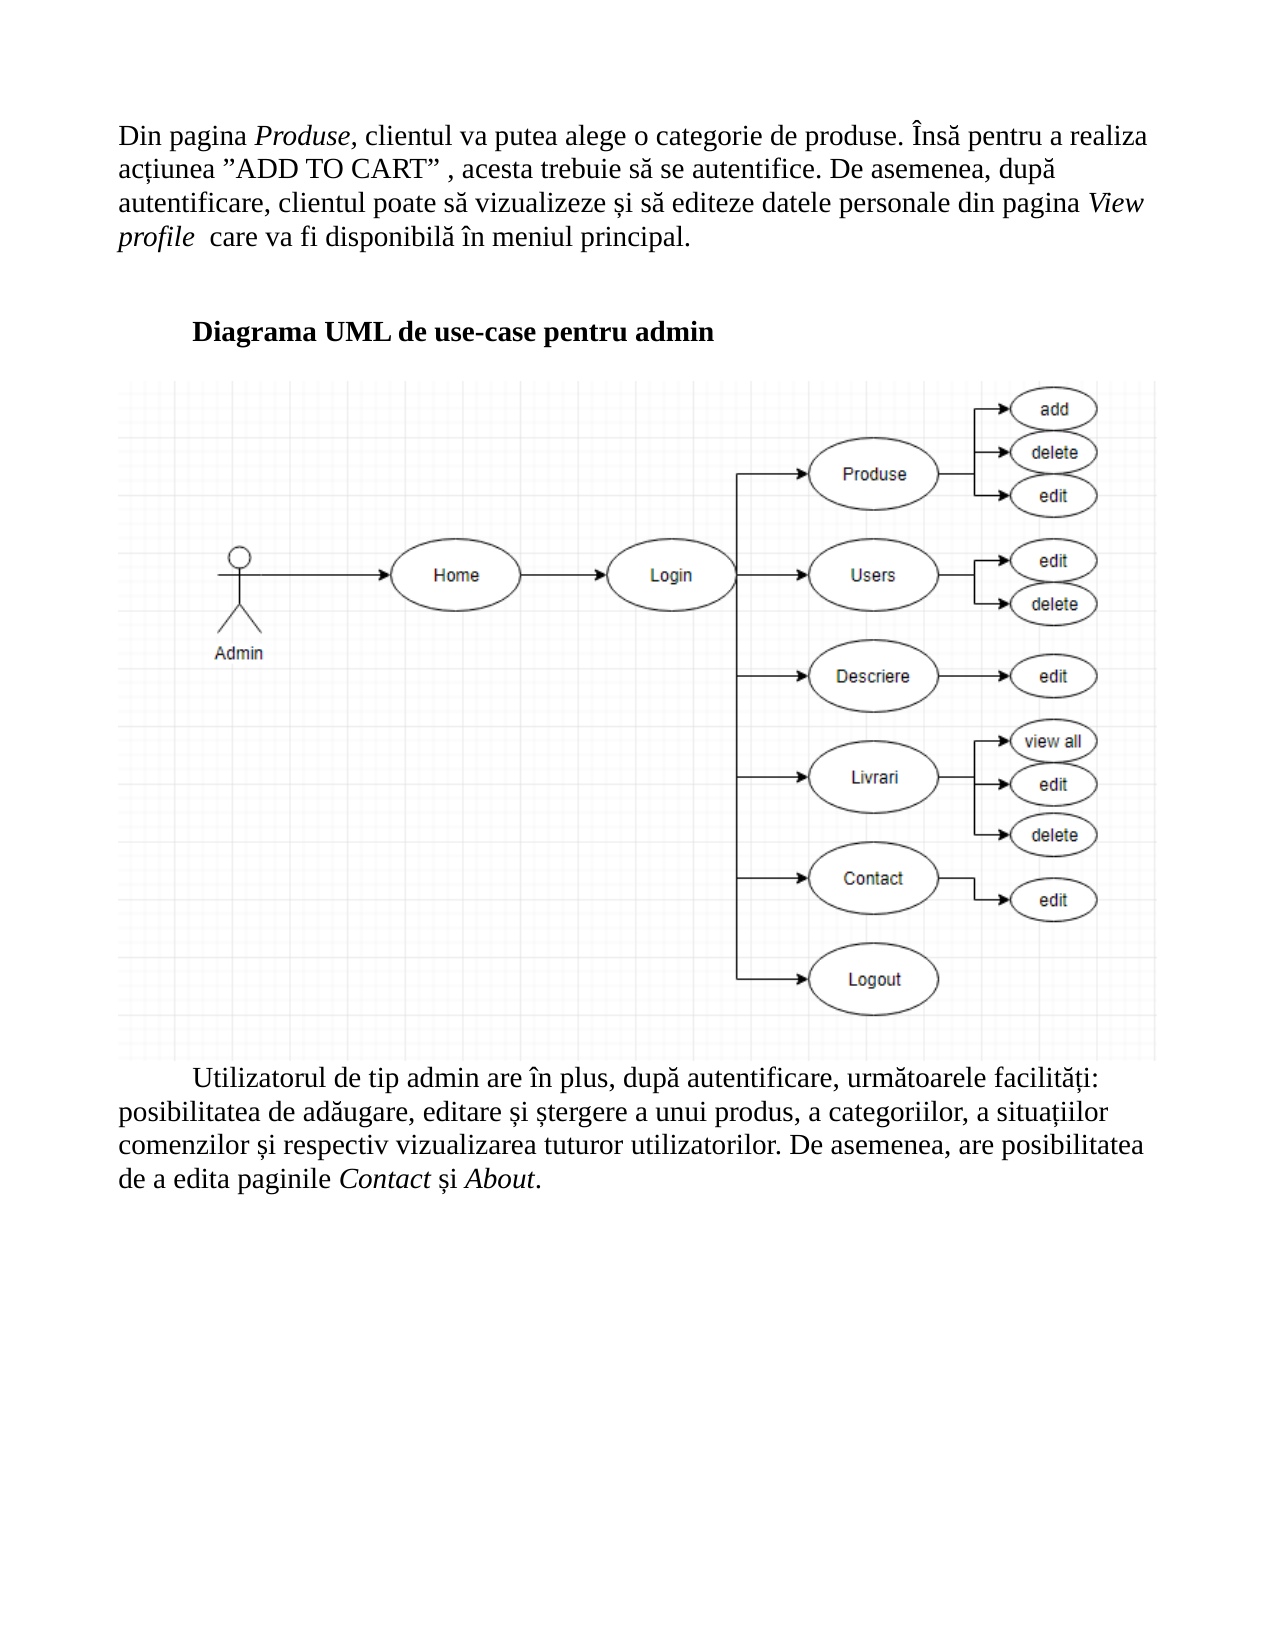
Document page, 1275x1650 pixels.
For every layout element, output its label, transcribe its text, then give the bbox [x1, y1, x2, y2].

text Diagrama UML de use-case pentru admin [118, 314, 1157, 348]
text Din pagina Produse, clientul va putea alege o categorie de produse. Însă pentru a realiza acțiunea ”ADD TO CART” , acesta trebuie să se autentifice. De asemenea, după autentificare, clientul poate să vizualizeze și să editeze datele personale din pagina View profile care va fi disponibilă în meniul principal. [118, 118, 1157, 252]
text Utilizatorul de tip admin are în plus, după autentificare, următoarele facilități: posibilitatea de adăugare, editare și ștergere a unui produs, a categoriilor, a situațiilor comenzilor și respectiv vizualizarea tuturor utilizatorilor. De asemenea, are posibilitatea de a edita paginile Contact și About. [118, 1061, 1157, 1194]
